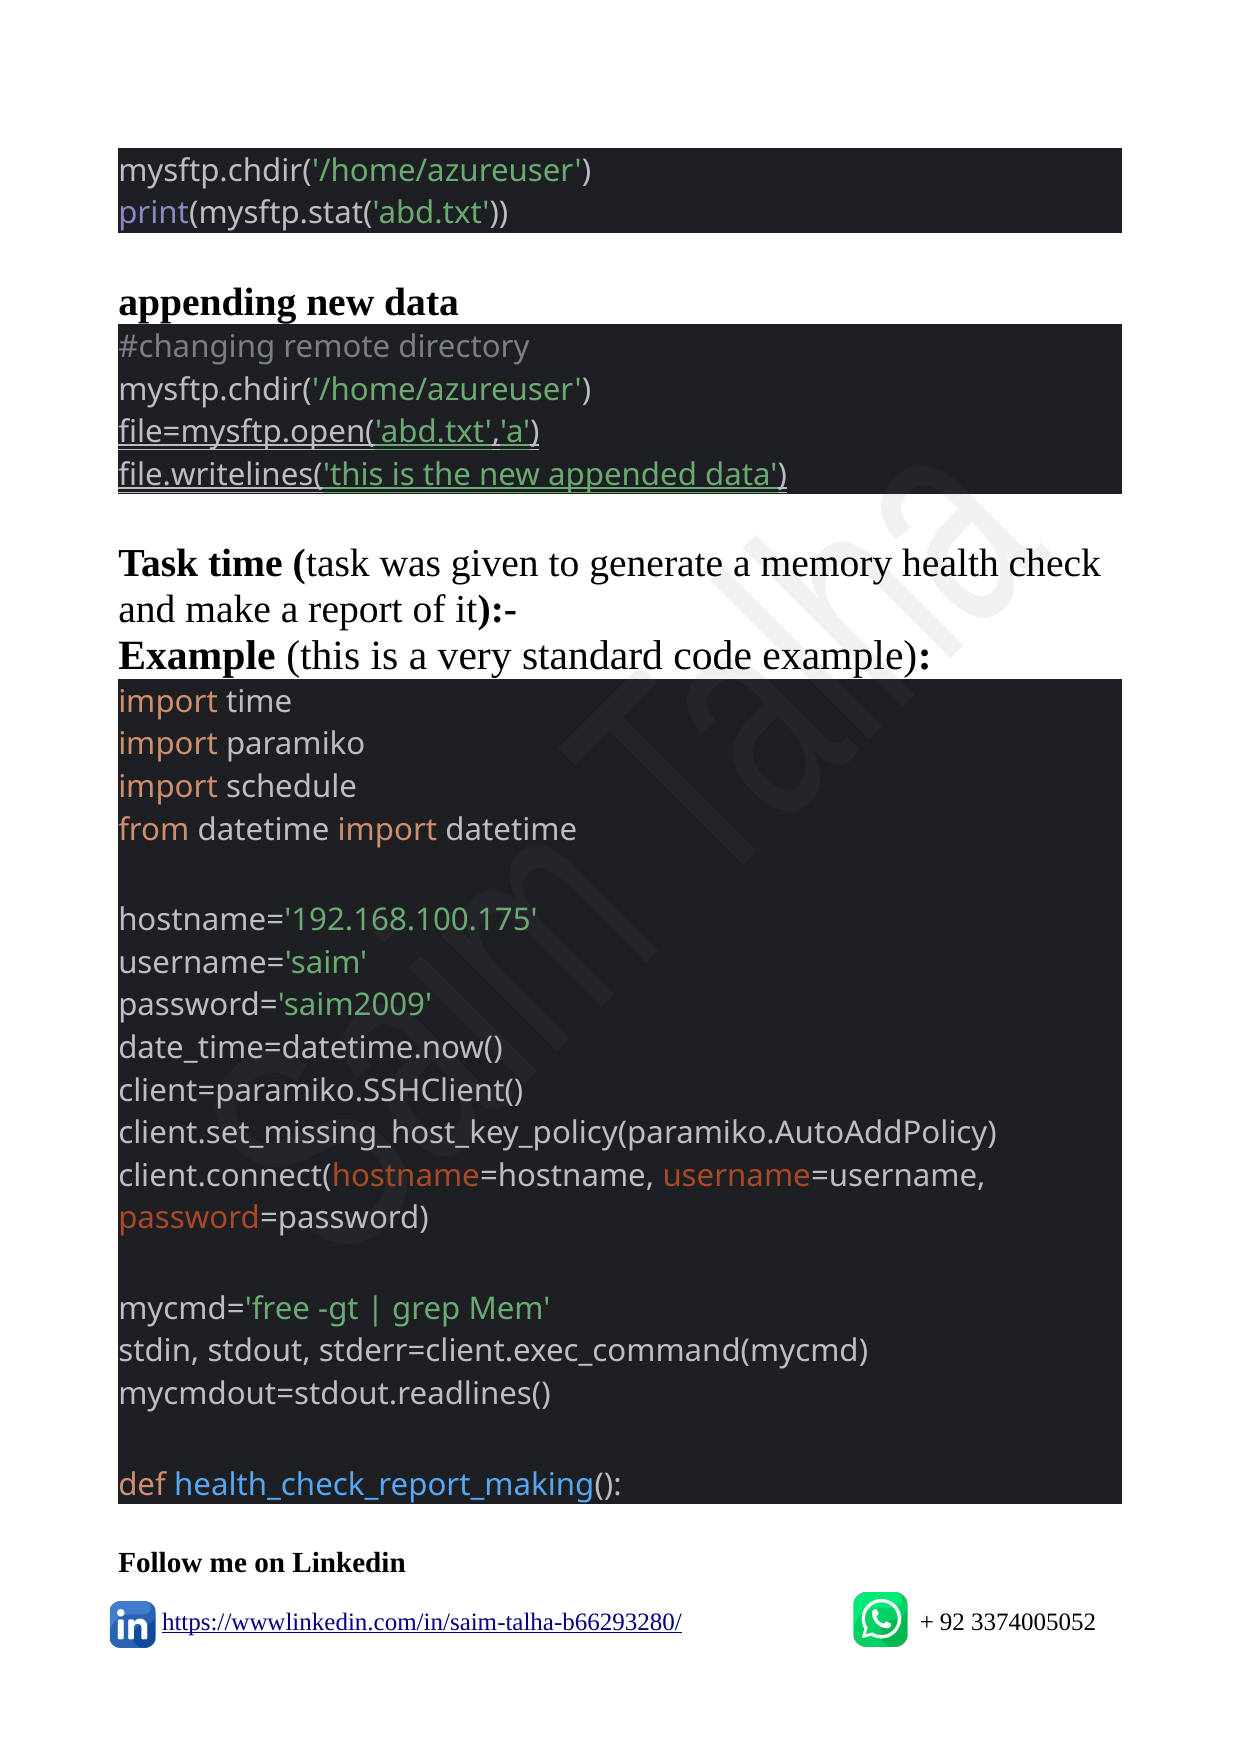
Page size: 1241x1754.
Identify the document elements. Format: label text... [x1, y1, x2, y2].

text import time import paramiko import schedule from datetime import datetime hostname='192.168.100.175' username='saim' password='saim2009' date_time=datetime.now() client=paramiko.SSHClient() client.set_missing_host_key_policy(paramiko.AutoAddPolicy) client.connect(hostname=hostname, username=username, password=password) mycmd='free -gt | grep Mem' stdin, stdout, stderr=client.exec_command(mycmd) mycmdout=stdout.readlines() def health_check_report_making(): [118, 679, 1122, 1504]
picture [109, 1601, 156, 1648]
text #changing remote directory mysftp.chdir('/home/azureuser') file=mysftp.open('abd.txt','a') file.writelines('this is the new appended data') [118, 324, 1122, 494]
text Task time (task was given to generate a memory health check and make a report of it):- [118, 540, 824, 631]
picture [853, 1592, 908, 1647]
text Task time (task was given to generate a memory health check and make a report of it):- [947, 540, 1000, 595]
text Example (this is a very standard code example): [118, 631, 808, 679]
text Example (this is a very standard code example): [788, 631, 843, 666]
text Task time (task was given to generate a memory health check and make a report of it):- [826, 565, 922, 631]
text Task time (task was given to generate a memory health check and make a report of it):- [762, 540, 1122, 631]
text Example (this is a very standard code example): [826, 652, 872, 679]
text mysftp.chdir('/home/azureuser') print(mysftp.stat('abd.txt')) [118, 148, 1122, 233]
text Example (this is a very standard code example): [853, 631, 1122, 679]
text appending new data [118, 278, 1122, 324]
